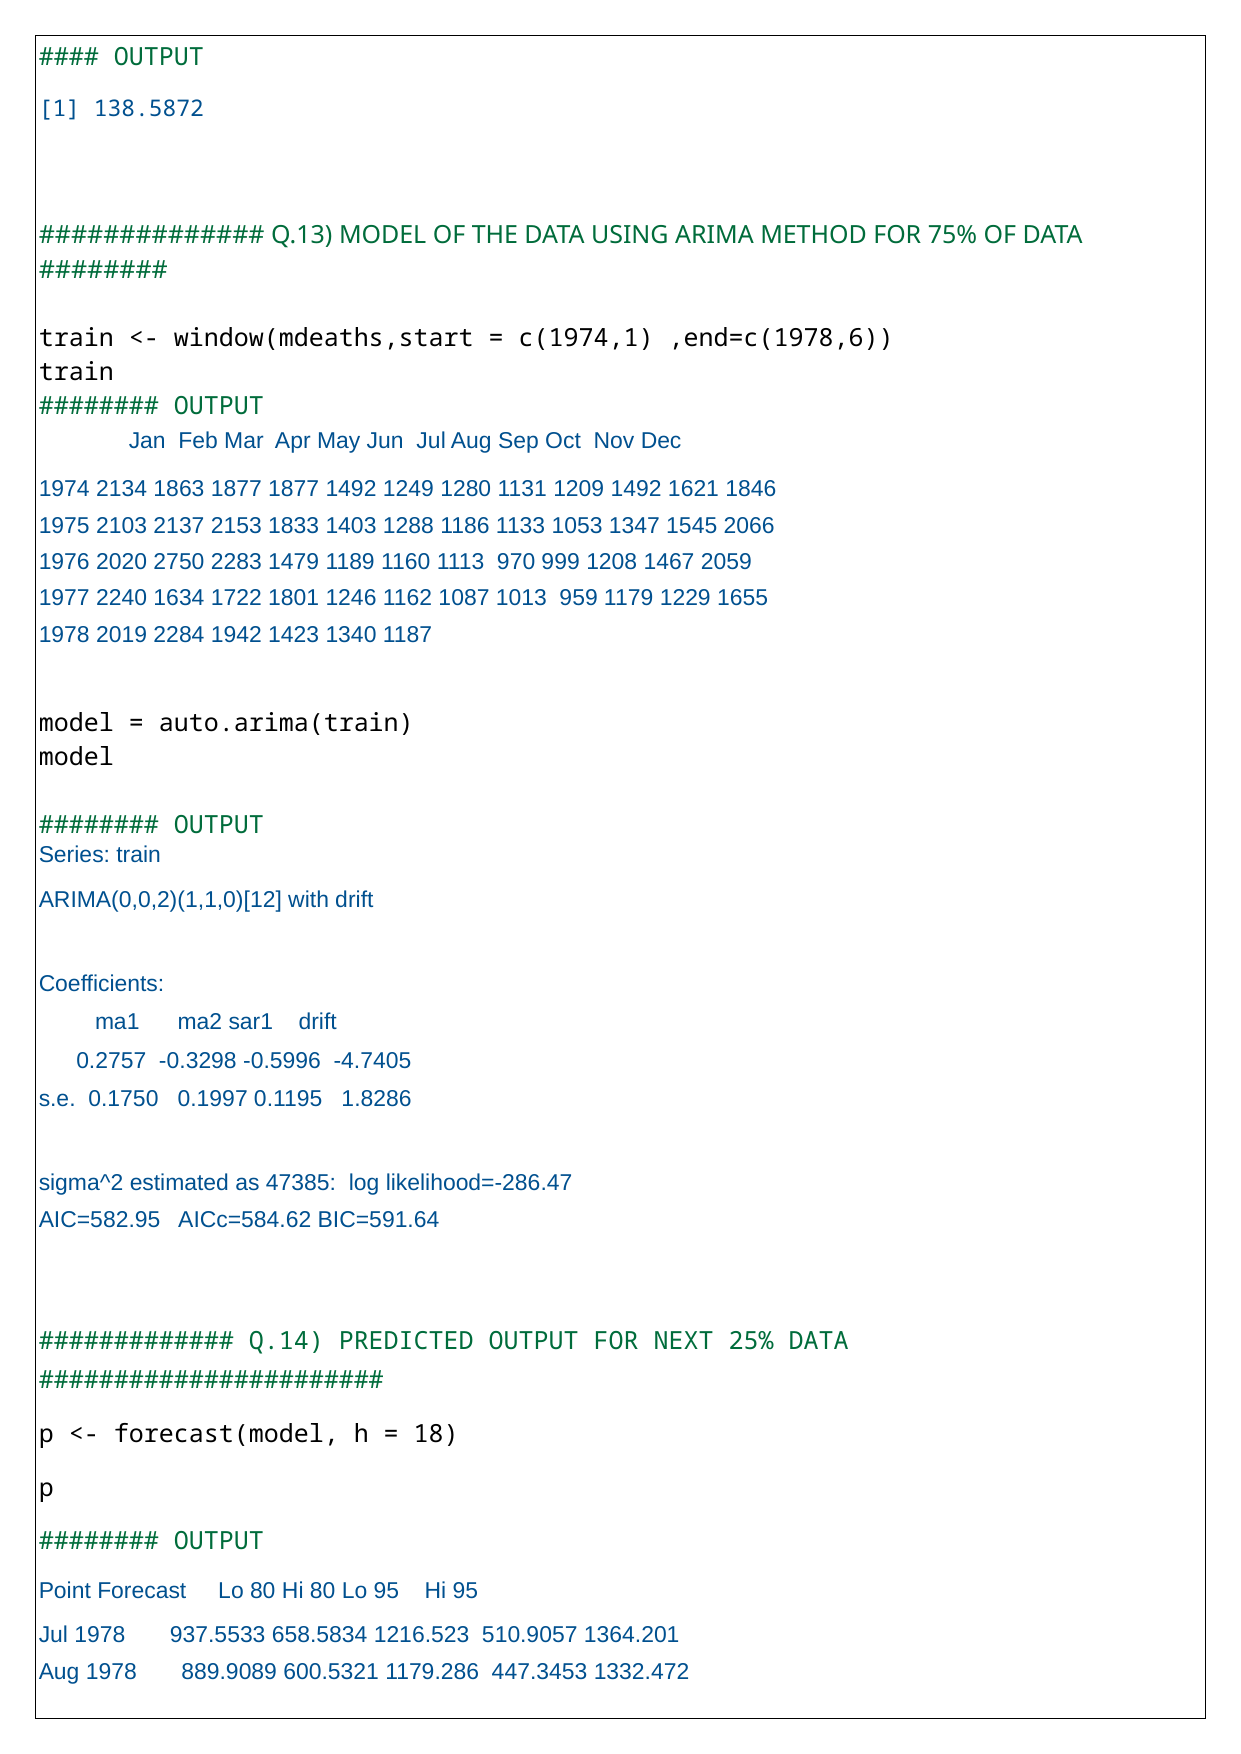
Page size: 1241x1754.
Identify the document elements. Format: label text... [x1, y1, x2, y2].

text sigma^2 estimated as 47385: log likelihood=-286.47 [38, 1169, 1202, 1196]
text 1978 2019 2284 1942 1423 1340 1187 [38, 621, 1202, 647]
text Point Forecast Lo 80 Hi 80 Lo 95 Hi 95 [38, 1577, 1202, 1603]
text model = auto.arima(train) [38, 705, 1202, 739]
text Coefficients: [38, 970, 1202, 996]
text ######## OUTPUT [38, 1523, 1202, 1557]
text ma1 ma2 sar1 drift [38, 1006, 1202, 1035]
text #### OUTPUT [38, 38, 1202, 72]
text s.e. 0.1750 0.1997 0.1195 1.8286 [38, 1085, 1202, 1112]
text ############## Q.13) MODEL OF THE DATA USING ARIMA METHOD FOR 75% OF DATA ######## [38, 217, 1202, 285]
text p <- forecast(model, h = 18) [38, 1415, 1202, 1449]
text train <- window(mdeaths,start = c(1974,1) ,end=c(1978,6)) [38, 319, 1202, 353]
text Aug 1978 889.9089 600.5321 1179.286 447.3453 1332.472 [38, 1658, 1202, 1684]
text p [38, 1469, 1202, 1503]
text 0.2757 -0.3298 -0.5996 -4.7405 [38, 1046, 1202, 1074]
text Series: train [38, 841, 1202, 867]
text Jul 1978 937.5533 658.5834 1216.523 510.9057 1364.201 [38, 1621, 1202, 1648]
text 1974 2134 1863 1877 1877 1492 1249 1280 1131 1209 1492 1621 1846 [38, 475, 1202, 502]
text [1] 138.5872 [38, 92, 1202, 123]
text ######## OUTPUT [38, 807, 1202, 841]
text 1975 2103 2137 2153 1833 1403 1288 1186 1133 1053 1347 1545 2066 [38, 512, 1202, 538]
text ######## OUTPUT [38, 387, 1202, 422]
text ARIMA(0,0,2)(1,1,0)[12] with drift [38, 886, 1202, 912]
text Jan Feb Mar Apr May Jun Jul Aug Sep Oct Nov Dec [38, 422, 1202, 456]
text 1976 2020 2750 2283 1479 1189 1160 1113 970 999 1208 1467 2059 [38, 548, 1202, 574]
text 1977 2240 1634 1722 1801 1246 1162 1087 1013 959 1179 1229 1655 [38, 584, 1202, 611]
text model [38, 739, 1202, 773]
text train [38, 353, 1202, 387]
text AIC=582.95 AICc=584.62 BIC=591.64 [38, 1206, 1202, 1232]
text ############# Q.14) PREDICTED OUTPUT FOR NEXT 25% DATA ####################### [38, 1322, 1202, 1396]
